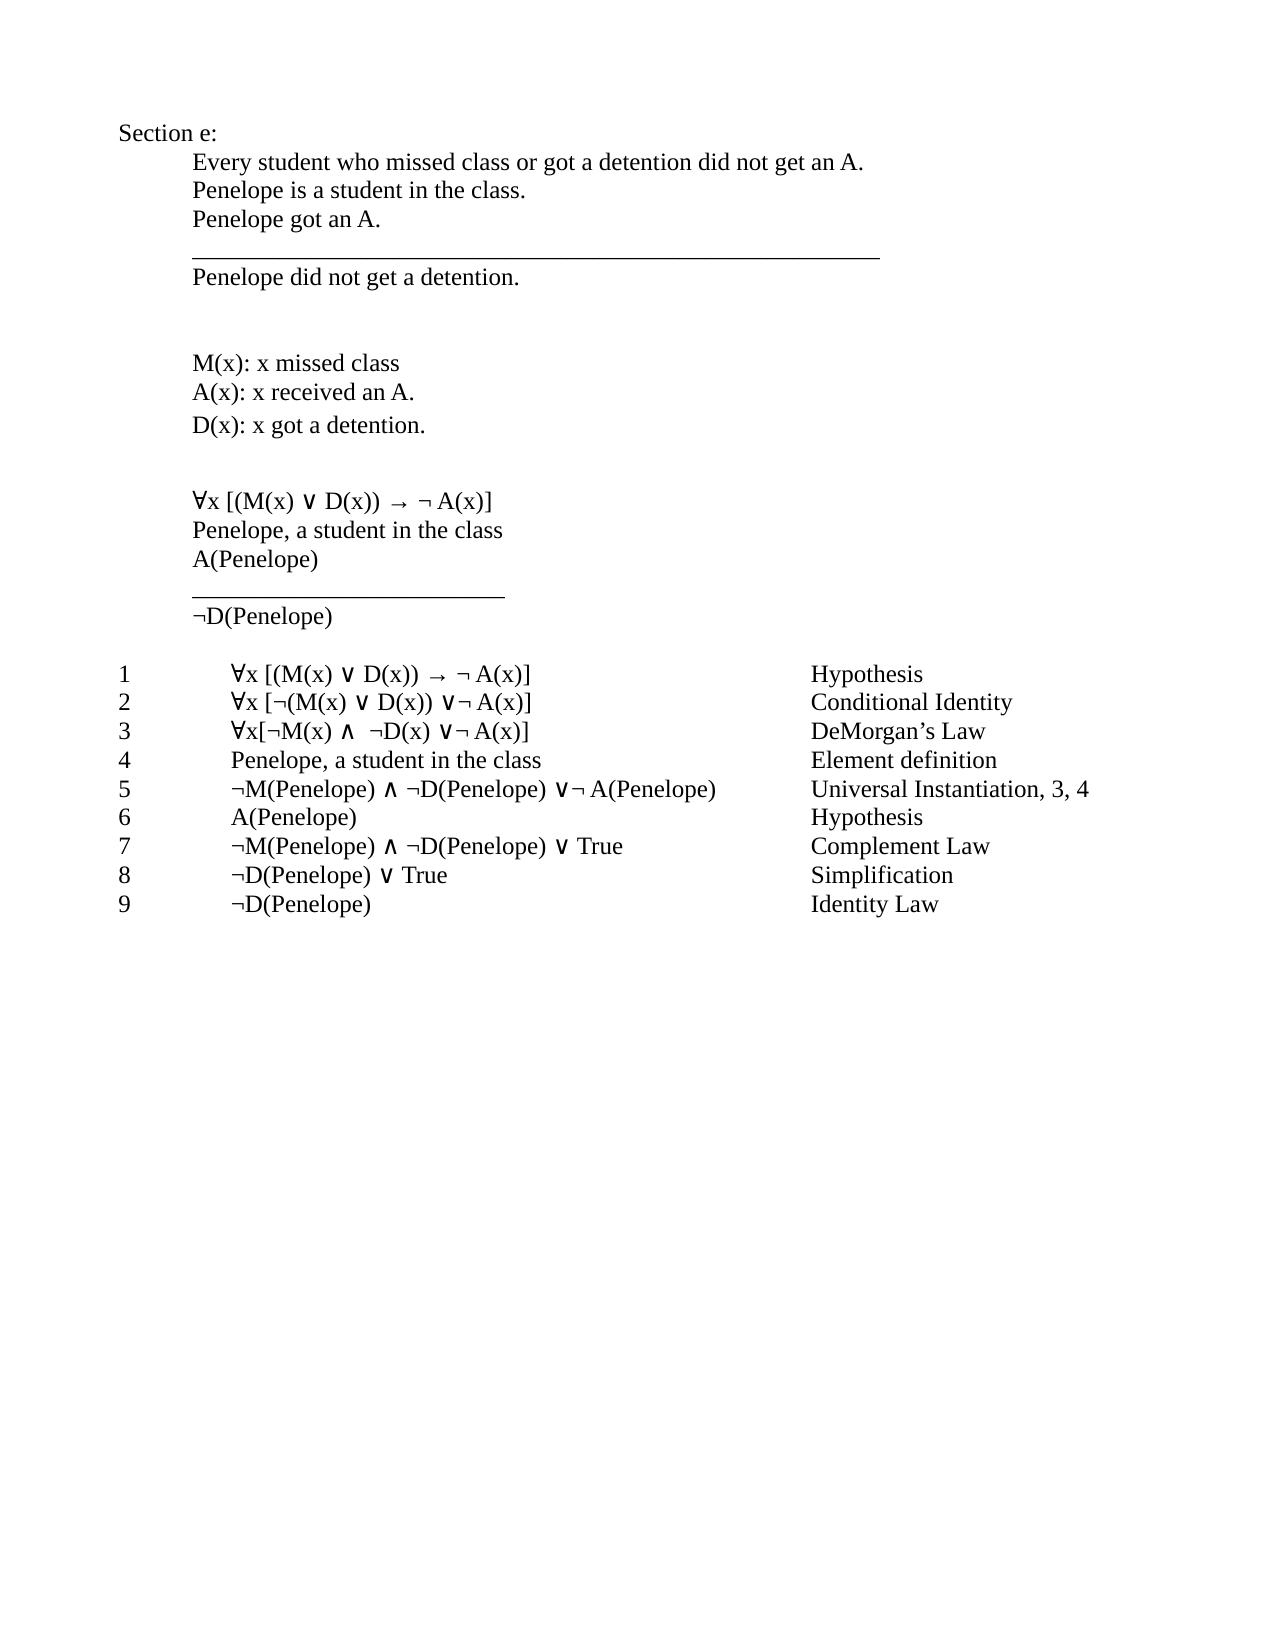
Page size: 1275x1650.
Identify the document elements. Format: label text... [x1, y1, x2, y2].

text Section e: [118, 118, 1157, 147]
table_header 1 [118, 659, 231, 687]
table_cell ∀x [¬(M(x) ∨ D(x)) ∨¬ A(x)] [231, 688, 811, 716]
table_cell A(Penelope) [231, 803, 811, 831]
table_cell 7 [118, 831, 231, 860]
table_cell 5 [118, 774, 231, 802]
table_cell Universal Instantiation, 3, 4 [811, 774, 1157, 802]
table_cell Complement Law [811, 831, 1157, 860]
table_cell 4 [118, 745, 231, 774]
table_cell Identity Law [811, 889, 1157, 921]
table_cell Element definition [811, 745, 1157, 774]
table_header ∀x [(M(x) ∨ D(x)) → ¬ A(x)] [231, 659, 811, 687]
text ¬D(Penelope) [118, 601, 1157, 630]
table_cell 9 [118, 889, 231, 921]
text Every student who missed class or got a detention did not get an A. Penelope is a student in the class. Penelope got an A. [118, 147, 1157, 233]
table_cell ¬D(Penelope) [231, 889, 811, 921]
text ∀x [(M(x) ∨ D(x)) → ¬ A(x)] [118, 486, 1157, 515]
table_cell 6 [118, 803, 231, 831]
table_cell 2 [118, 688, 231, 716]
text A(Penelope) [118, 544, 1157, 572]
text _______________________________________________________ Penelope did not get a detention. [118, 233, 1157, 291]
table_cell ¬M(Penelope) ∧ ¬D(Penelope) ∨ True [231, 831, 811, 860]
table_cell Conditional Identity [811, 688, 1157, 716]
text M(x): x missed class [118, 348, 1157, 377]
table_header Hypothesis [811, 659, 1157, 687]
table_cell ¬M(Penelope) ∧ ¬D(Penelope) ∨¬ A(Penelope) [231, 774, 811, 802]
list A(x): x received an A. [162, 377, 1157, 406]
list D(x): x got a detention. [162, 410, 1157, 439]
table_cell 8 [118, 860, 231, 889]
table_cell DeMorgan’s Law [811, 716, 1157, 745]
table_cell Simplification [811, 860, 1157, 889]
text _________________________ [118, 572, 1157, 601]
text Penelope, a student in the class [118, 515, 1157, 544]
table_cell ¬D(Penelope) ∨ True [231, 860, 811, 889]
table_cell 3 [118, 716, 231, 745]
table_cell Hypothesis [811, 803, 1157, 831]
table_cell ∀x[¬M(x) ∧ ¬D(x) ∨¬ A(x)] [231, 716, 811, 745]
table_cell Penelope, a student in the class [231, 745, 811, 774]
